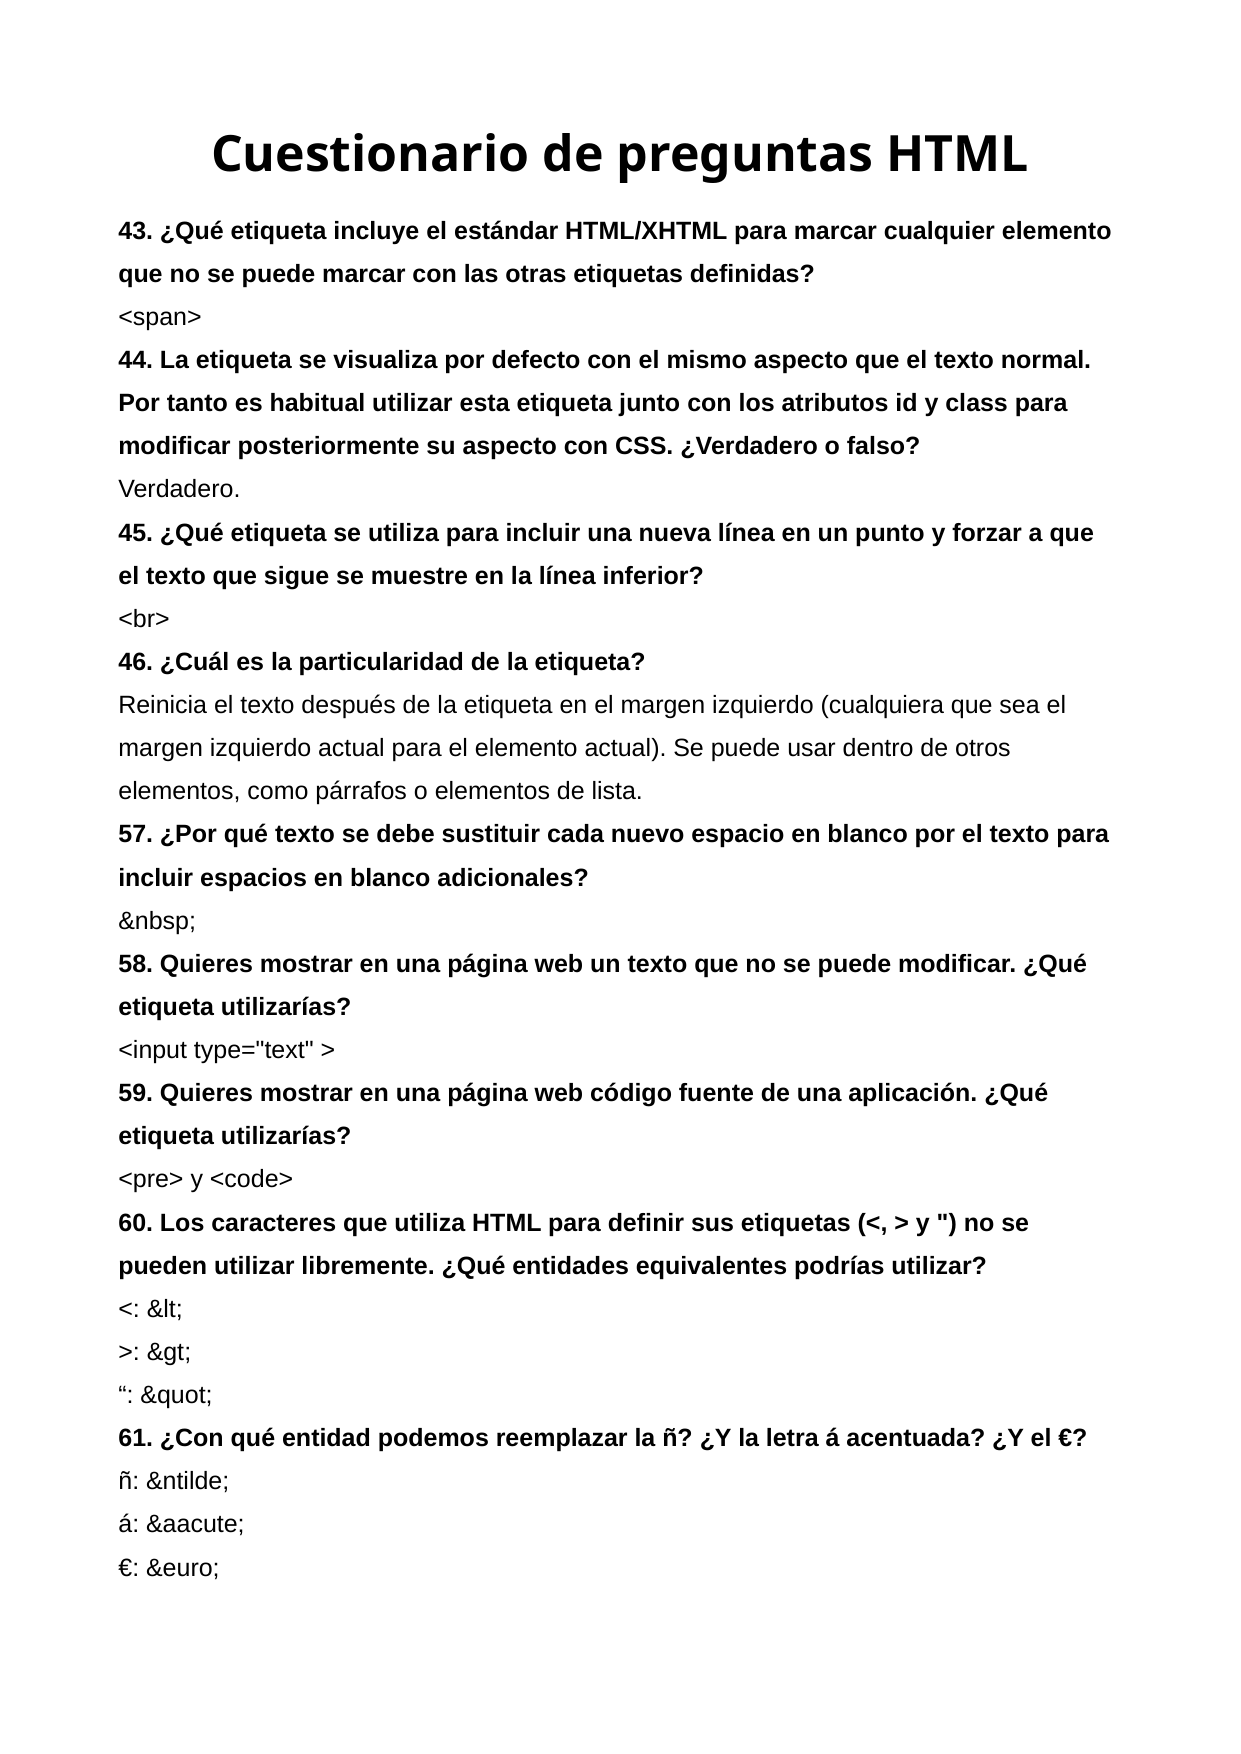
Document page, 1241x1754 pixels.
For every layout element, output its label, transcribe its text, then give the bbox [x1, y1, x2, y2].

text “: &quot; [118, 1380, 1122, 1409]
text 44. La etiqueta se visualiza por defecto con el mismo aspecto que el texto normal. Por tanto es habitual utilizar esta etiqueta junto con los atributos id y class para modificar posteriormente su aspecto con CSS. ¿Verdadero o falso? [118, 345, 1122, 460]
text 57. ¿Por qué texto se debe sustituir cada nuevo espacio en blanco por el texto para incluir espacios en blanco adicionales? [118, 819, 1122, 891]
text 61. ¿Con qué entidad podemos reemplazar la ñ? ¿Y la letra á acentuada? ¿Y el €? [118, 1423, 1122, 1452]
text Reinicia el texto después de la etiqueta en el margen izquierdo (cualquiera que sea el margen izquierdo actual para el elemento actual). Se puede usar dentro de otros elementos, como párrafos o elementos de lista. [118, 690, 1122, 805]
text <input type="text" > [118, 1035, 1122, 1064]
text <br> [118, 604, 1122, 633]
text <pre> y <code> [118, 1164, 1122, 1193]
text á: &aacute; [118, 1509, 1122, 1538]
text €: &euro; [118, 1553, 1122, 1581]
text <span> [118, 302, 1122, 331]
text >: &gt; [118, 1337, 1122, 1366]
text 60. Los caracteres que utiliza HTML para definir sus etiquetas (<, > y ") no se pueden utilizar libremente. ¿Qué entidades equivalentes podrías utilizar? [118, 1208, 1122, 1279]
text ñ: &ntilde; [118, 1466, 1122, 1495]
text 59. Quieres mostrar en una página web código fuente de una aplicación. ¿Qué etiqueta utilizarías? [118, 1078, 1122, 1150]
text &nbsp; [118, 906, 1122, 934]
text 45. ¿Qué etiqueta se utiliza para incluir una nueva línea en un punto y forzar a que el texto que sigue se muestre en la línea inferior? [118, 518, 1122, 589]
text <: &lt; [118, 1294, 1122, 1323]
text Verdadero. [118, 474, 1122, 503]
text 58. Quieres mostrar en una página web un texto que no se puede modificar. ¿Qué etiqueta utilizarías? [118, 949, 1122, 1021]
text 46. ¿Cuál es la particularidad de la etiqueta? [118, 647, 1122, 676]
text 43. ¿Qué etiqueta incluye el estándar HTML/XHTML para marcar cualquier elemento que no se puede marcar con las otras etiquetas definidas? [118, 216, 1122, 288]
